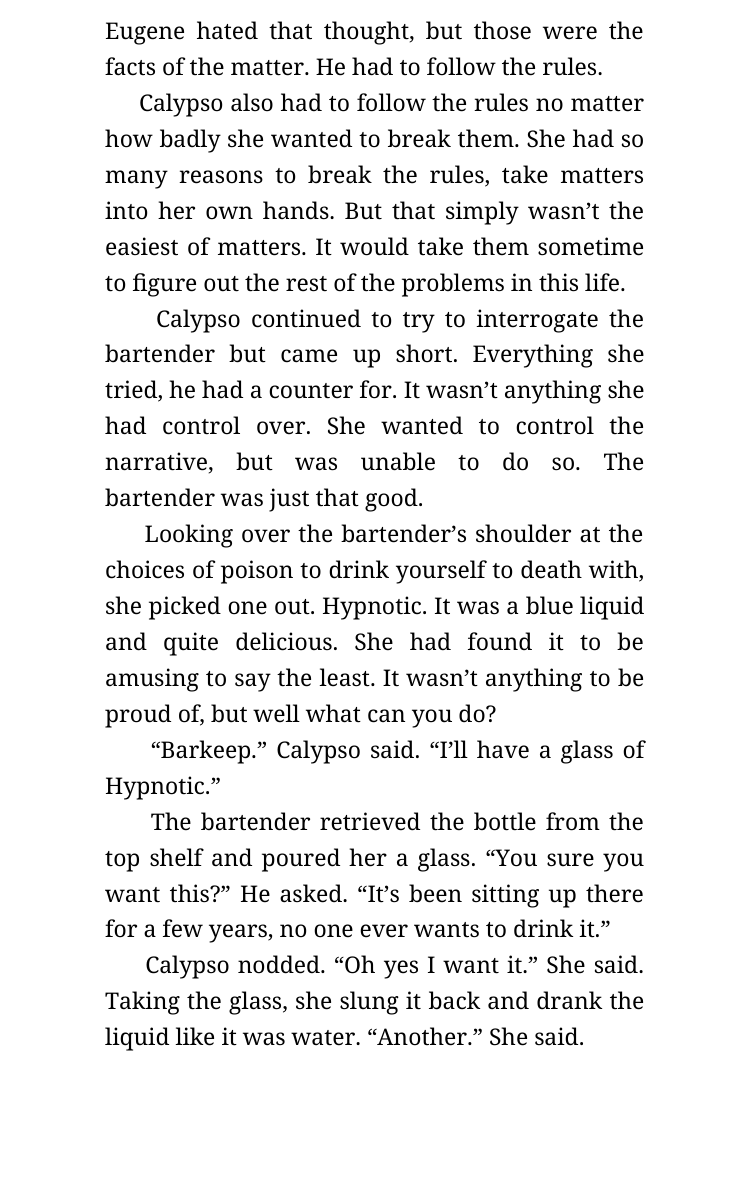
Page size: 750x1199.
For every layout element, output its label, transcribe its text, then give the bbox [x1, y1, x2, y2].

text Calypso continued to try to interrogate the bartender but came up short. Everything she tried, he had a counter for. It wasn’t anything she had control over. She wanted to control the narrative, but was unable to do so. The bartender was just that good. [105, 302, 645, 513]
text Calypso nodded. “Oh yes I want it.” She said. Taking the glass, she slung it back and drank the liquid like it was water. “Another.” She said. [105, 949, 645, 1052]
text Eugene hated that thought, but those were the facts of the matter. He had to follow the rules. [105, 15, 645, 82]
text Looking over the bartender’s shoulder at the choices of poison to drink yourself to death with, she picked one out. Hypnotic. It was a blue liquid and quite delicious. She had found it to be amusing to say the least. It wasn’t anything to be proud of, but well what can you do? [105, 518, 645, 729]
text “Barkeep.” Calypso said. “I’ll have a glass of Hypnotic.” [105, 734, 645, 801]
text Calypso also had to follow the rules no matter how badly she wanted to break them. She had so many reasons to break the rules, take matters into her own hands. But that simply wasn’t the easiest of matters. It would take them sometime to figure out the rest of the problems in this life. [105, 87, 645, 298]
text The bartender retrieved the bottle from the top shelf and poured her a glass. “You sure you want this?” He asked. “It’s been sitting up there for a few years, no one ever wants to drink it.” [105, 806, 645, 945]
